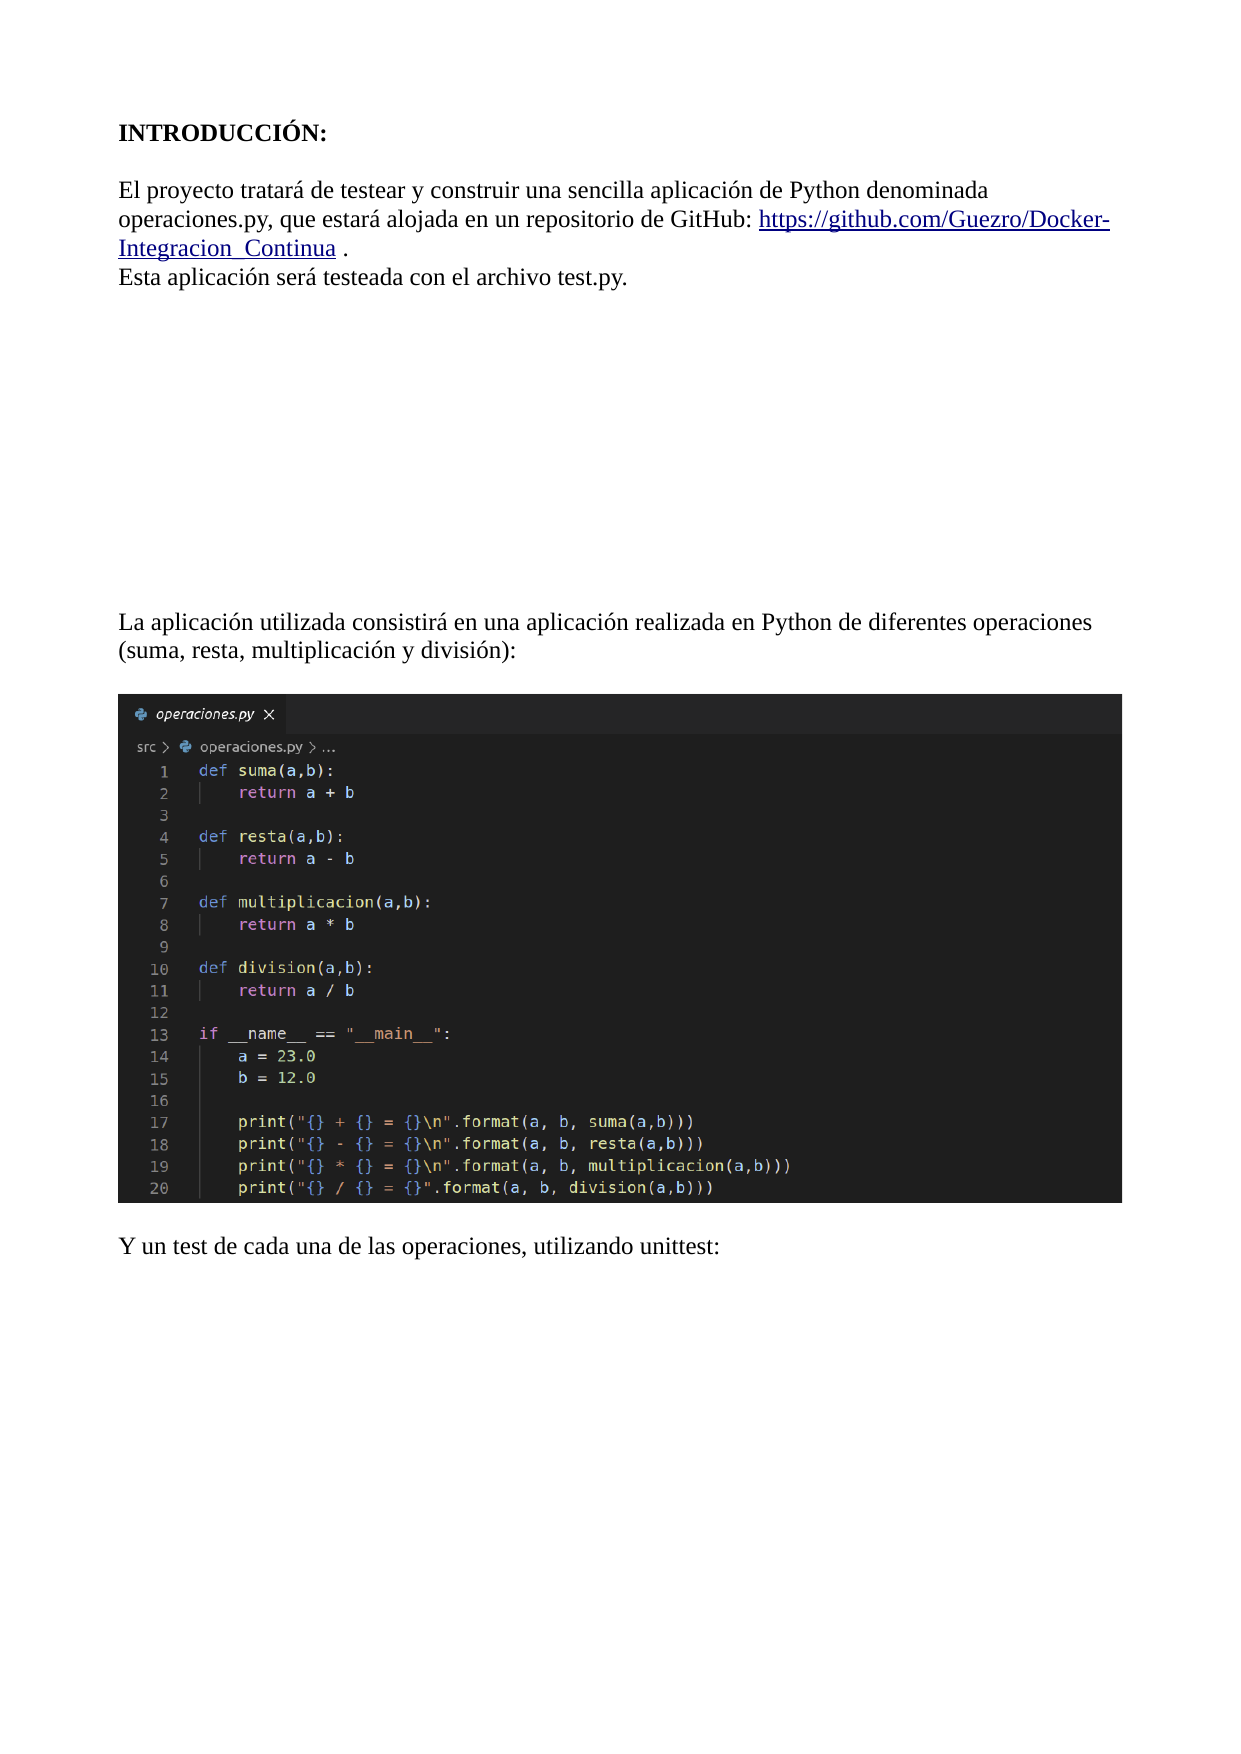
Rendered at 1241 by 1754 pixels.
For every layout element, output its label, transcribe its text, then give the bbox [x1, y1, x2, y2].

text INTRODUCCIÓN: [118, 118, 1122, 147]
text La aplicación utilizada consistirá en una aplicación realizada en Python de diferentes operaciones (suma, resta, multiplicación y división): [118, 607, 1122, 664]
text Esta aplicación será testeada con el archivo test.py. [118, 262, 1122, 291]
text Y un test de cada una de las operaciones, utilizando unittest: [118, 1231, 1122, 1260]
text El proyecto tratará de testear y construir una sencilla aplicación de Python denominada operaciones.py, que estará alojada en un repositorio de GitHub: https://github.com/Guezro/Docker-Integracion_Continua . [118, 176, 1122, 262]
picture [118, 693, 1123, 1203]
